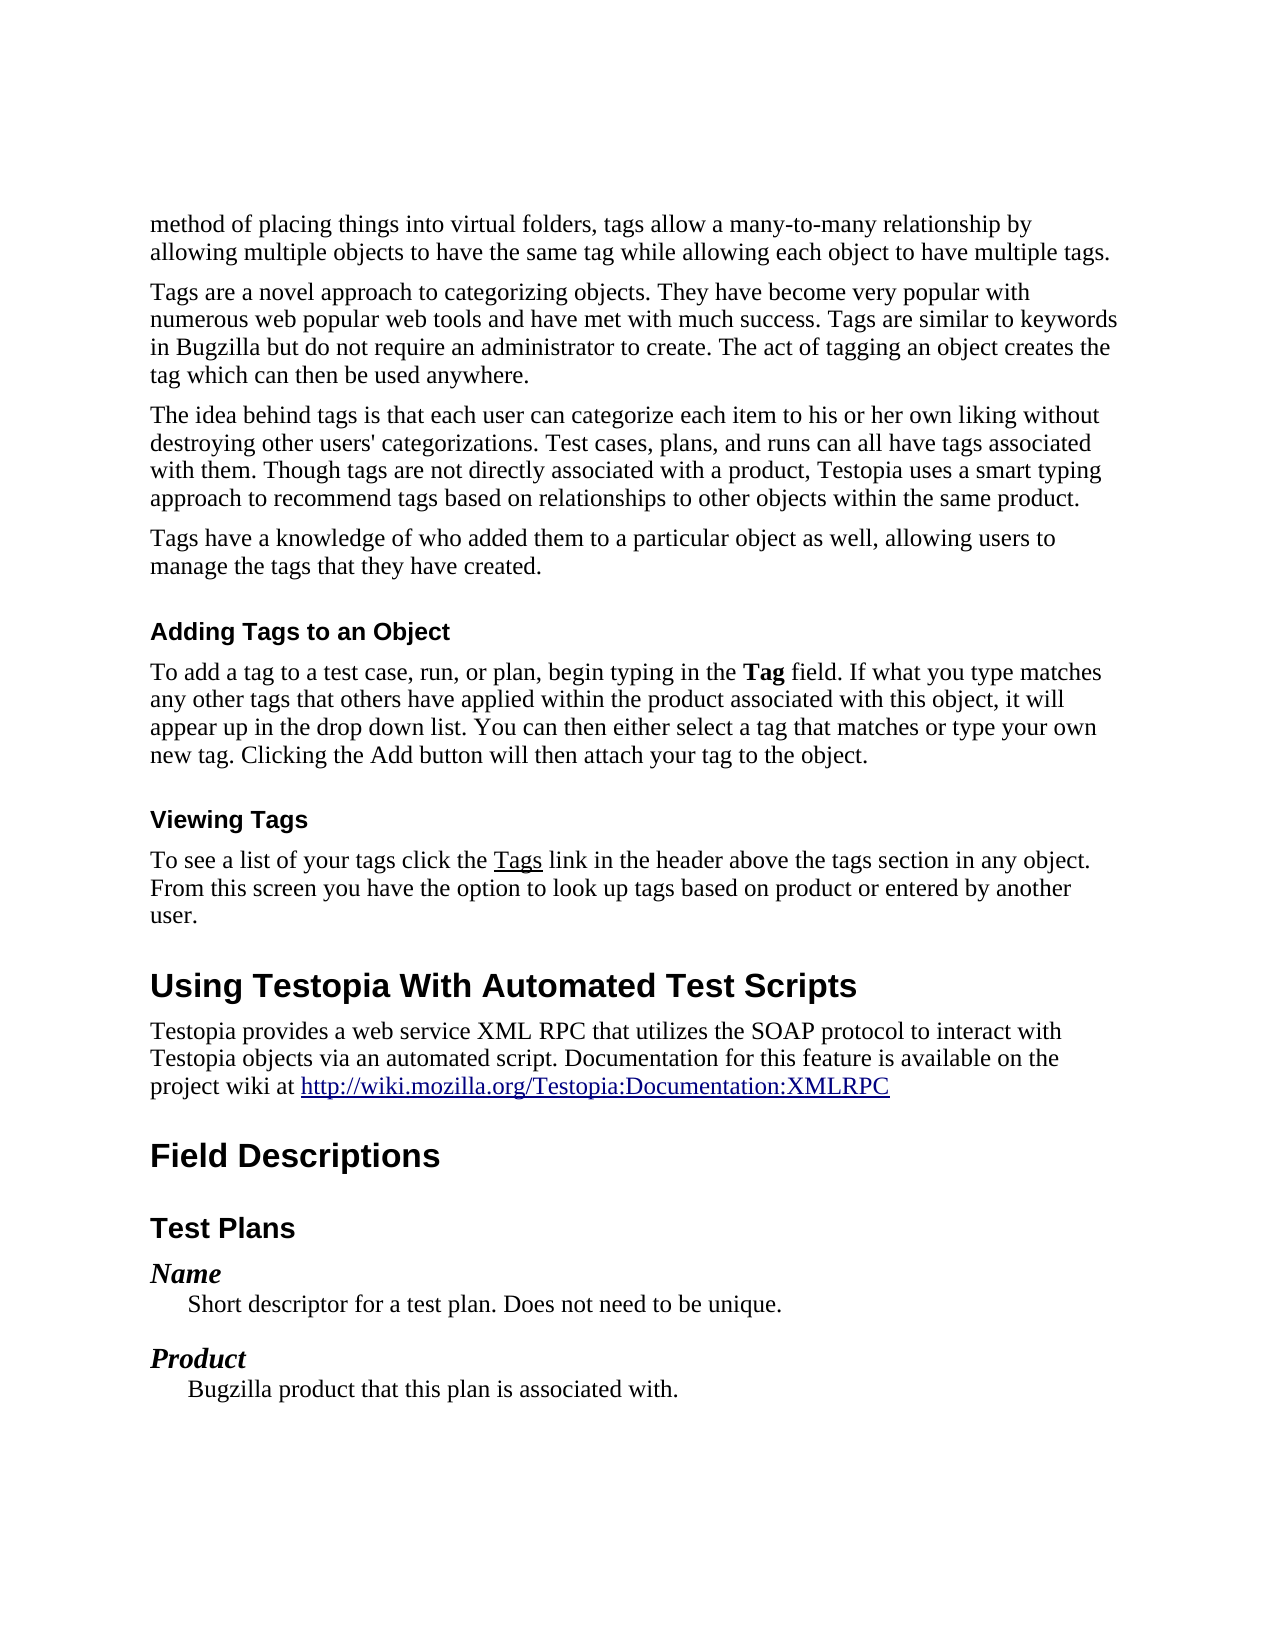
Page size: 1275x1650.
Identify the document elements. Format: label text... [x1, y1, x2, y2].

subtitle Using Testopia With Automated Test Scripts [150, 967, 1125, 1004]
list Short descriptor for a test plan. Does not need to be unique. [150, 1290, 1125, 1318]
text The idea behind tags is that each user can categorize each item to his or her own liking without destroying other users' categorizations. Test cases, plans, and runs can all have tags associated with them. Though tags are not directly associated with a product, Testopia uses a smart typing approach to recommend tags based on relationships to other objects within the same product. [150, 401, 1125, 512]
text Testopia provides a web service XML RPC that utilizes the SOAP protocol to interact with Testopia objects via an automated script. Documentation for this feature is available on the project wiki at http://wiki.mozilla.org/Testopia:Documentation:XMLRPC [150, 1017, 1125, 1100]
text Name [150, 1258, 1125, 1290]
text To see a list of your tags click the Tags link in the header above the tags section in any object. From this screen you have the option to look up tags based on product or entered by another user. [150, 846, 1125, 929]
text Tags are a novel approach to categorizing objects. They have become very popular with numerous web popular web tools and have met with much success. Tags are similar to keywords in Bugzilla but do not require an administrator to create. The act of tagging an object creates the tag which can then be used anywhere. [150, 278, 1125, 389]
subtitle Viewing Tags [150, 806, 1125, 834]
subtitle Field Descriptions [150, 1137, 1125, 1175]
text method of placing things into virtual folders, tags allow a many-to-many relationship by allowing multiple objects to have the same tag while allowing each object to have multiple tags. [150, 210, 1125, 265]
text Product [150, 1343, 1125, 1375]
subtitle Test Plans [150, 1212, 1125, 1245]
subtitle Adding Tags to an Object [150, 617, 1125, 645]
text Tags have a knowledge of who added them to a particular object as well, allowing users to manage the tags that they have created. [150, 524, 1125, 580]
list Bugzilla product that this plan is associated with. [150, 1375, 1125, 1403]
text To add a tag to a test case, run, or plan, begin typing in the Tag field. If what you type matches any other tags that others have applied within the product associated with this object, it will appear up in the drop down list. You can then either select a tag that matches or type your own new tag. Clicking the Add button will then attach your tag to the object. [150, 658, 1125, 768]
